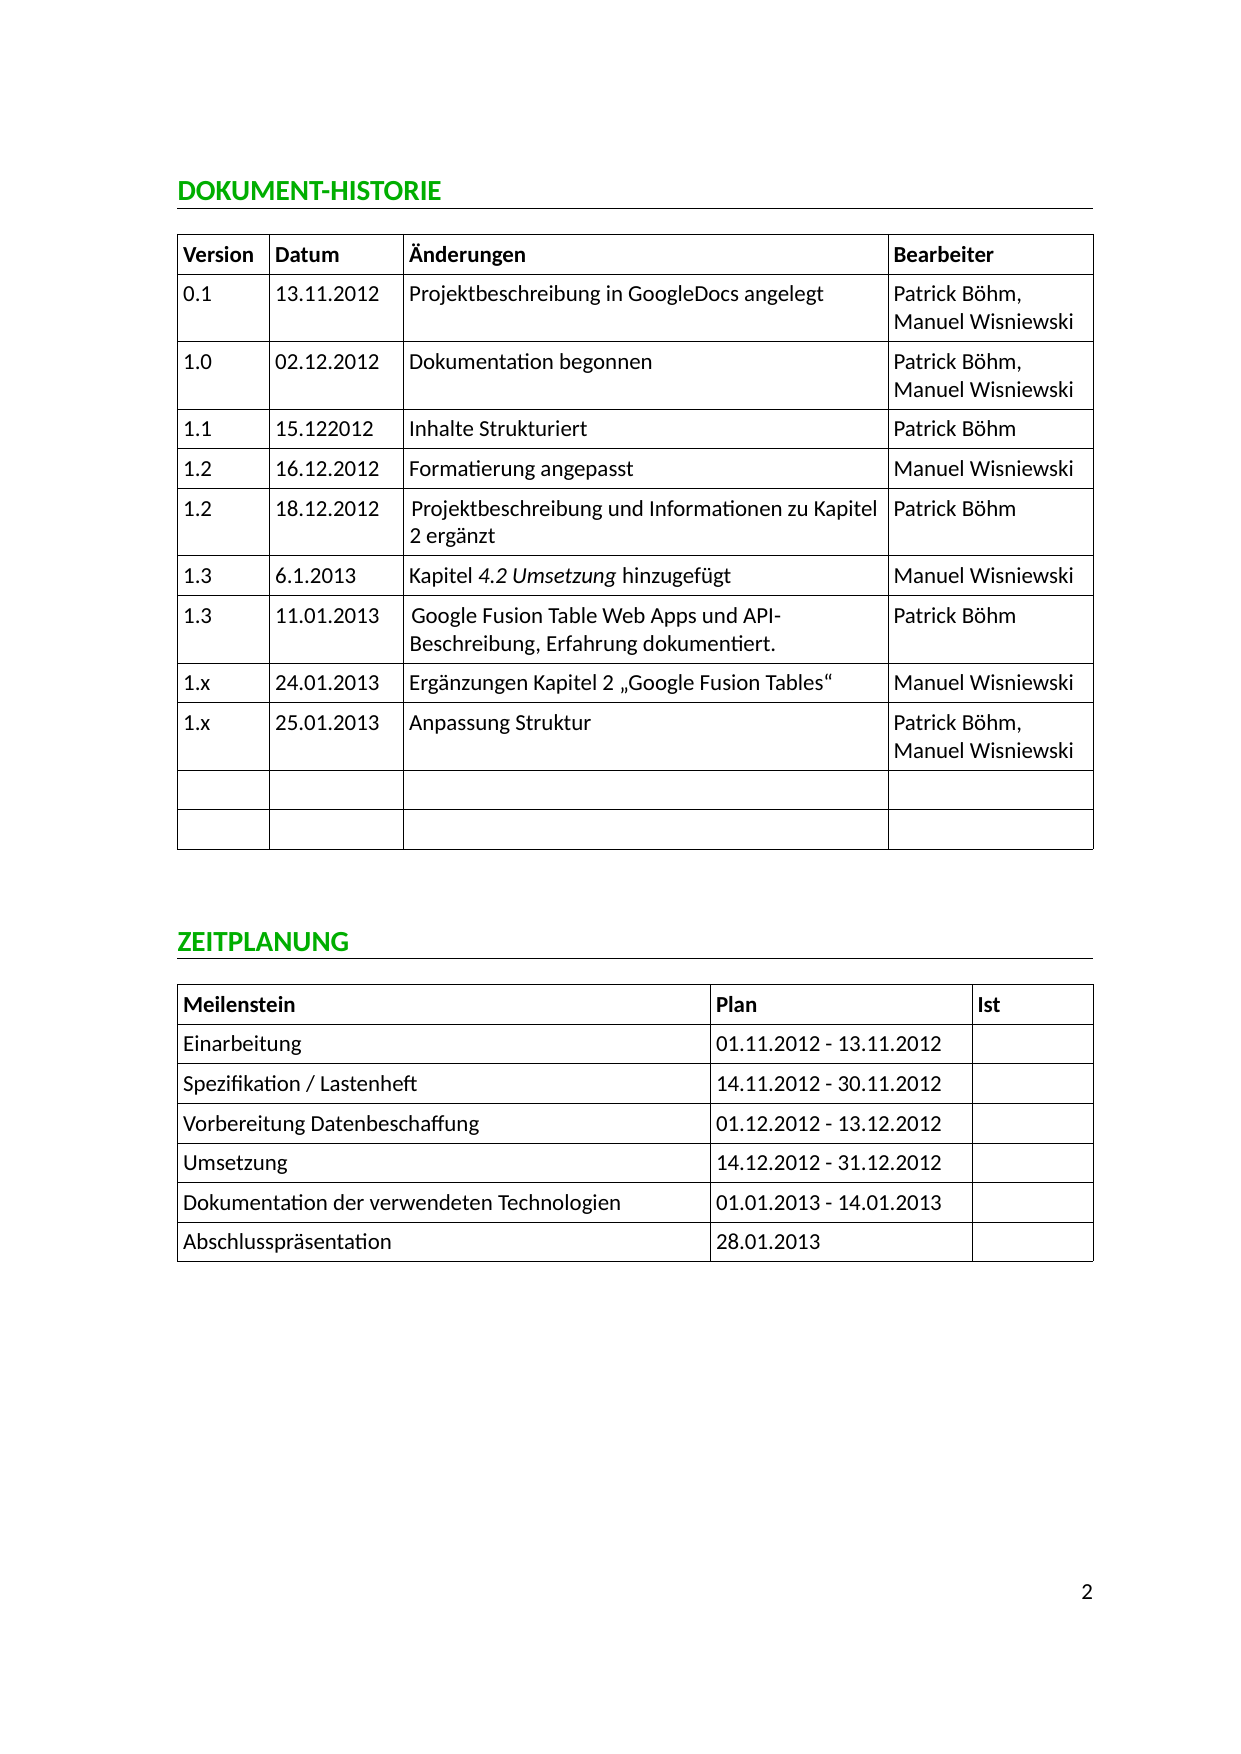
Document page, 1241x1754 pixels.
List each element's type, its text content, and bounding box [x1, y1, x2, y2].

table_cell 1.3 [178, 556, 269, 595]
table_cell Patrick Böhm, Manuel Wisniewski [889, 703, 1093, 770]
table_header Version [178, 235, 269, 273]
table_cell 1.x [178, 664, 269, 702]
table_cell Manuel Wisniewski [889, 664, 1093, 702]
table_cell Ergänzungen Kapitel 2 „Google Fusion Tables“ [404, 664, 888, 702]
table_cell Kapitel 4.2 Umsetzung hinzugefügt [404, 556, 888, 595]
table_cell [973, 1104, 1093, 1142]
table_cell 1.2 [178, 449, 269, 488]
table_cell [973, 1064, 1093, 1103]
table_cell [973, 1223, 1093, 1261]
table_cell 14.12.2012 - 31.12.2012 [711, 1144, 972, 1182]
table_cell Projektbeschreibung und Informationen zu Kapitel 2 ergänzt [404, 489, 888, 555]
table_cell 18.12.2012 [270, 489, 403, 555]
table_header Datum [270, 235, 403, 273]
table_cell 6.1.2013 [270, 556, 403, 595]
table_cell 11.01.2013 [270, 596, 403, 663]
table_cell Abschlusspräsentation [178, 1223, 710, 1261]
table_cell 13.11.2012 [270, 275, 403, 341]
table_cell Inhalte Strukturiert [404, 410, 888, 448]
table_header Meilenstein [178, 985, 710, 1024]
table_header Bearbeiter [889, 235, 1093, 273]
table_cell 01.11.2012 - 13.11.2012 [711, 1025, 972, 1063]
table_cell Patrick Böhm [889, 410, 1093, 448]
table_cell Vorbereitung Datenbeschaffung [178, 1104, 710, 1142]
table_cell 24.01.2013 [270, 664, 403, 702]
table_cell [404, 771, 888, 809]
table_cell Anpassung Struktur [404, 703, 888, 770]
table_cell 1.x [178, 703, 269, 770]
table_cell 02.12.2012 [270, 342, 403, 409]
table_cell Google Fusion Table Web Apps und API-Beschreibung, Erfahrung dokumentiert. [404, 596, 888, 663]
table_cell Patrick Böhm, Manuel Wisniewski [889, 275, 1093, 341]
table_cell 01.12.2012 - 13.12.2012 [711, 1104, 972, 1142]
table_cell Dokumentation der verwendeten Technologien [178, 1183, 710, 1222]
table_cell Patrick Böhm [889, 596, 1093, 663]
table_cell Patrick Böhm, Manuel Wisniewski [889, 342, 1093, 409]
table_header Plan [711, 985, 972, 1024]
table_cell 1.0 [178, 342, 269, 409]
table_cell Projektbeschreibung in GoogleDocs angelegt [404, 275, 888, 341]
table_cell [889, 810, 1093, 849]
text Dokument-Historie [177, 172, 1093, 208]
table_cell Patrick Böhm [889, 489, 1093, 555]
table_cell Manuel Wisniewski [889, 556, 1093, 595]
table_cell [178, 771, 269, 809]
table_cell Dokumentation begonnen [404, 342, 888, 409]
table_cell 01.01.2013 - 14.01.2013 [711, 1183, 972, 1222]
table_cell 1.1 [178, 410, 269, 448]
table_cell 1.3 [178, 596, 269, 663]
table_cell [270, 771, 403, 809]
table_cell 28.01.2013 [711, 1223, 972, 1261]
table_cell [889, 771, 1093, 809]
table_cell Manuel Wisniewski [889, 449, 1093, 488]
table_cell Umsetzung [178, 1144, 710, 1182]
table_cell [270, 810, 403, 849]
table_cell [973, 1183, 1093, 1222]
table_cell 1.2 [178, 489, 269, 555]
table_cell [973, 1144, 1093, 1182]
table_cell [178, 810, 269, 849]
table_cell Einarbeitung [178, 1025, 710, 1063]
table_cell 16.12.2012 [270, 449, 403, 488]
table_cell Formatierung angepasst [404, 449, 888, 488]
table_cell 14.11.2012 - 30.11.2012 [711, 1064, 972, 1103]
table_cell 25.01.2013 [270, 703, 403, 770]
table_header Änderungen [404, 235, 888, 273]
table_header Ist [973, 985, 1093, 1024]
text Zeitplanung [177, 923, 1093, 958]
table_cell [973, 1025, 1093, 1063]
table_cell Spezifikation / Lastenheft [178, 1064, 710, 1103]
table_cell [404, 810, 888, 849]
table_cell 15.122012 [270, 410, 403, 448]
table_cell 0.1 [178, 275, 269, 341]
